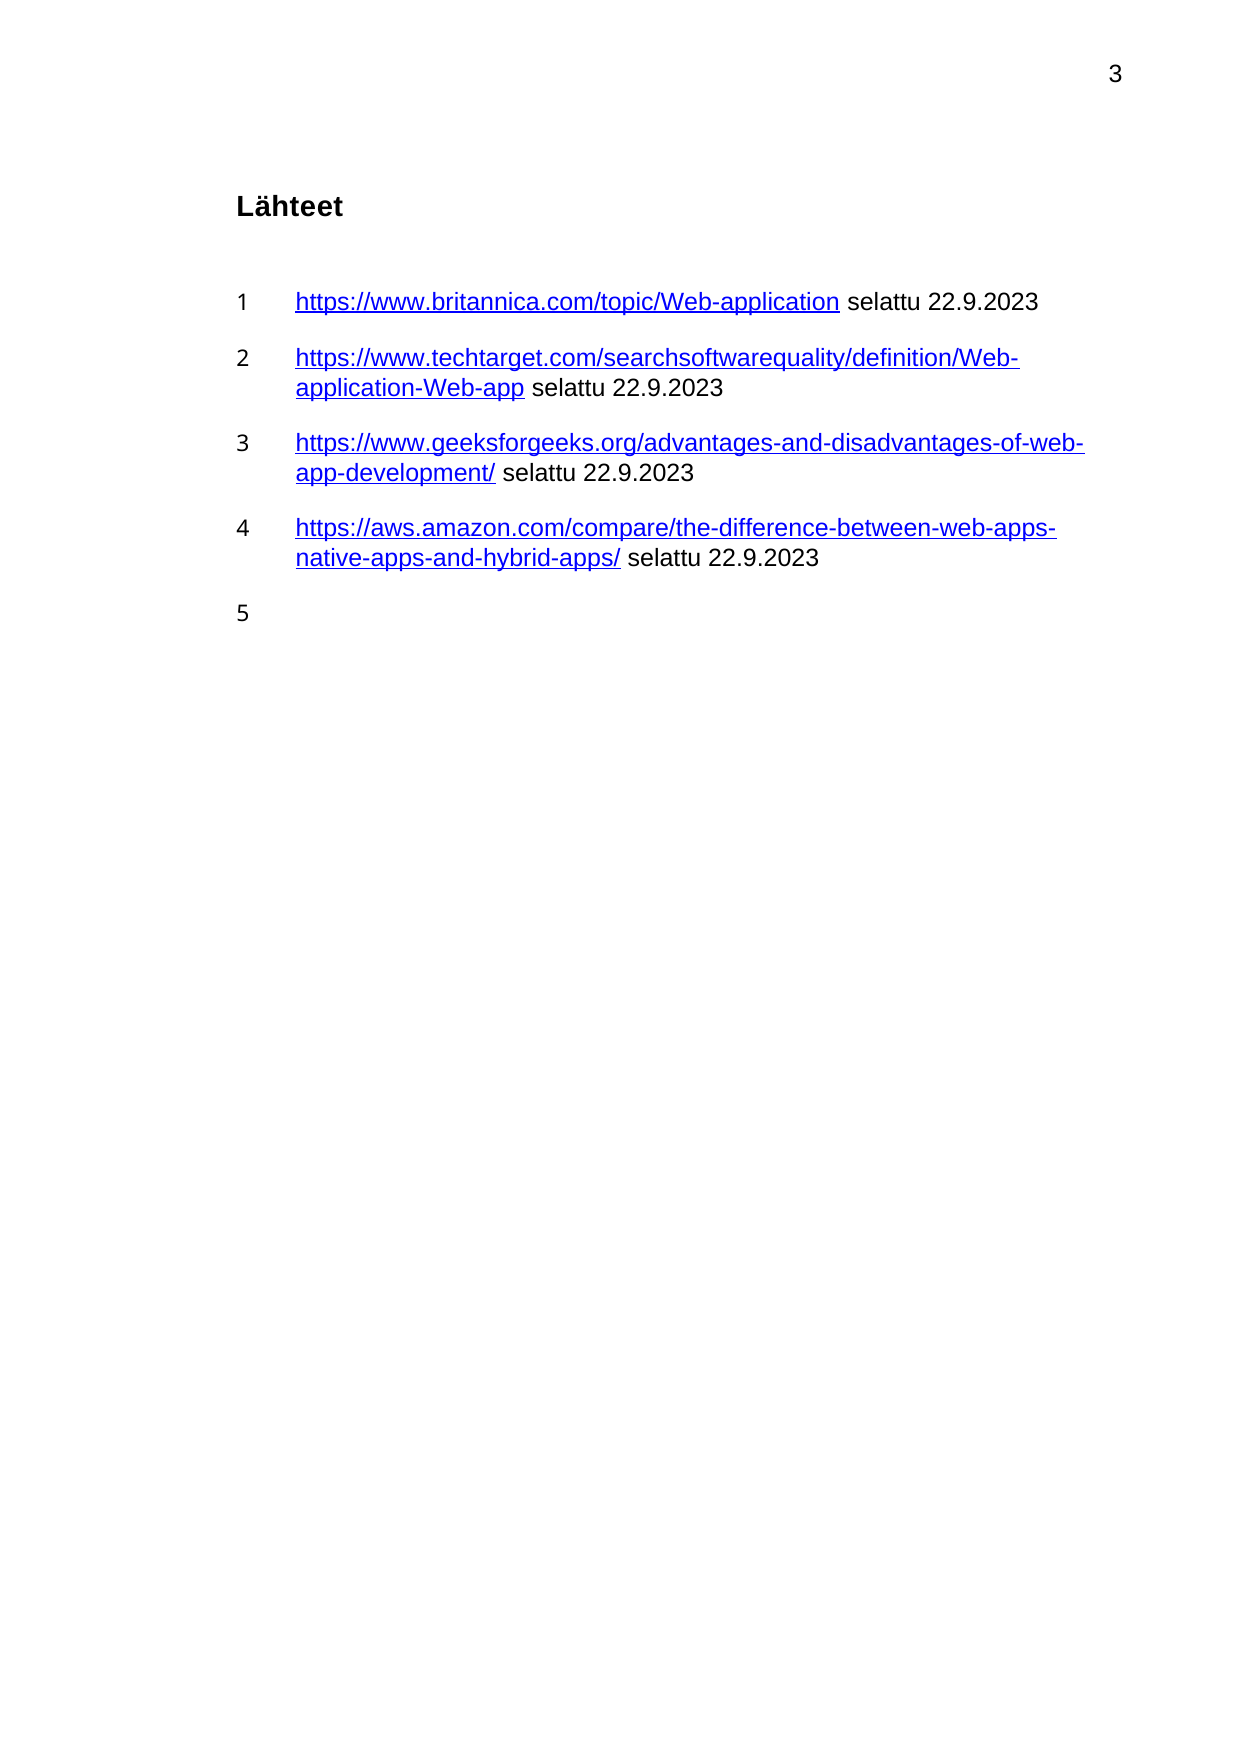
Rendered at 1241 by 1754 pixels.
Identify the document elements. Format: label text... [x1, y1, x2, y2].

subtitle Lähteet [236, 189, 1122, 223]
list https://aws.amazon.com/compare/the-difference-between-web-apps-native-apps-and-hybrid-apps/ selattu 22.9.2023 [236, 512, 1122, 572]
list https://www.geeksforgeeks.org/advantages-and-disadvantages-of-web-app-development/ selattu 22.9.2023 [236, 427, 1122, 487]
list https://www.techtarget.com/searchsoftwarequality/definition/Web-application-Web-app selattu 22.9.2023 [236, 342, 1122, 402]
list https://www.britannica.com/topic/Web-application selattu 22.9.2023 [236, 285, 1122, 317]
